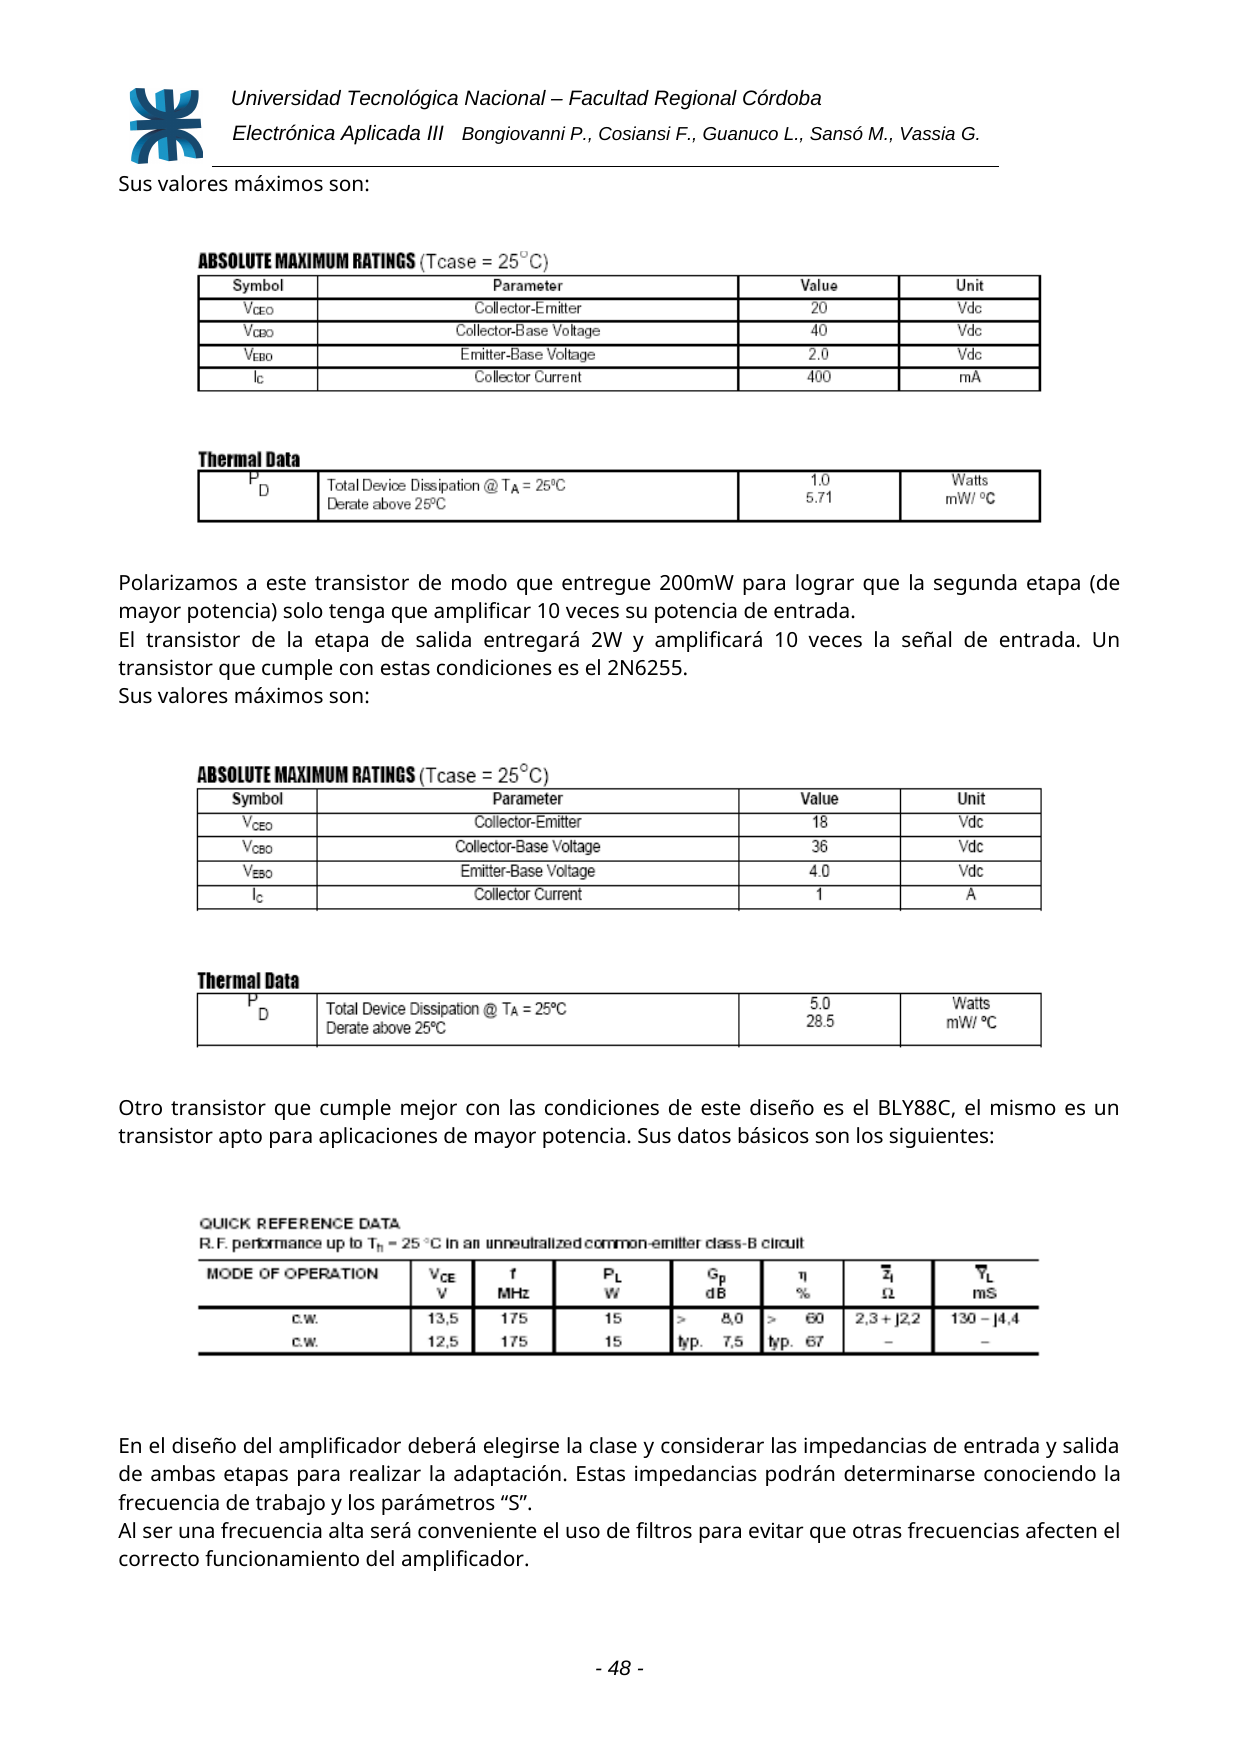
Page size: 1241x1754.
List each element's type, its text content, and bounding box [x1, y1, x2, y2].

text En el diseño del amplificador deberá elegirse la clase y considerar las impedancias de entrada y salida de ambas etapas para realizar la adaptación. Estas impedancias podrán determinarse conociendo la frecuencia de trabajo y los parámetros “S”. [118, 1431, 1122, 1516]
text Otro transistor que cumple mejor con las condiciones de este diseño es el BLY88C, el mismo es un transistor apto para aplicaciones de mayor potencia. Sus datos básicos son los siguientes: [118, 1093, 1122, 1150]
picture [129, 88, 203, 164]
text Polarizamos a este transistor de modo que entregue 200mW para lograr que la segunda etapa (de mayor potencia) solo tenga que amplificar 10 veces su potencia de entrada. [118, 568, 1122, 625]
text Sus valores máximos son: [118, 169, 1122, 198]
text Al ser una frecuencia alta será conveniente el uso de filtros para evitar que otras frecuencias afecten el correcto funcionamiento del amplificador. [118, 1516, 1122, 1573]
text Sus valores máximos son: [118, 682, 1122, 710]
text El transistor de la etapa de salida entregará 2W y amplificará 10 veces la señal de entrada. Un transistor que cumple con estas condiciones es el 2N6255. [118, 625, 1122, 682]
